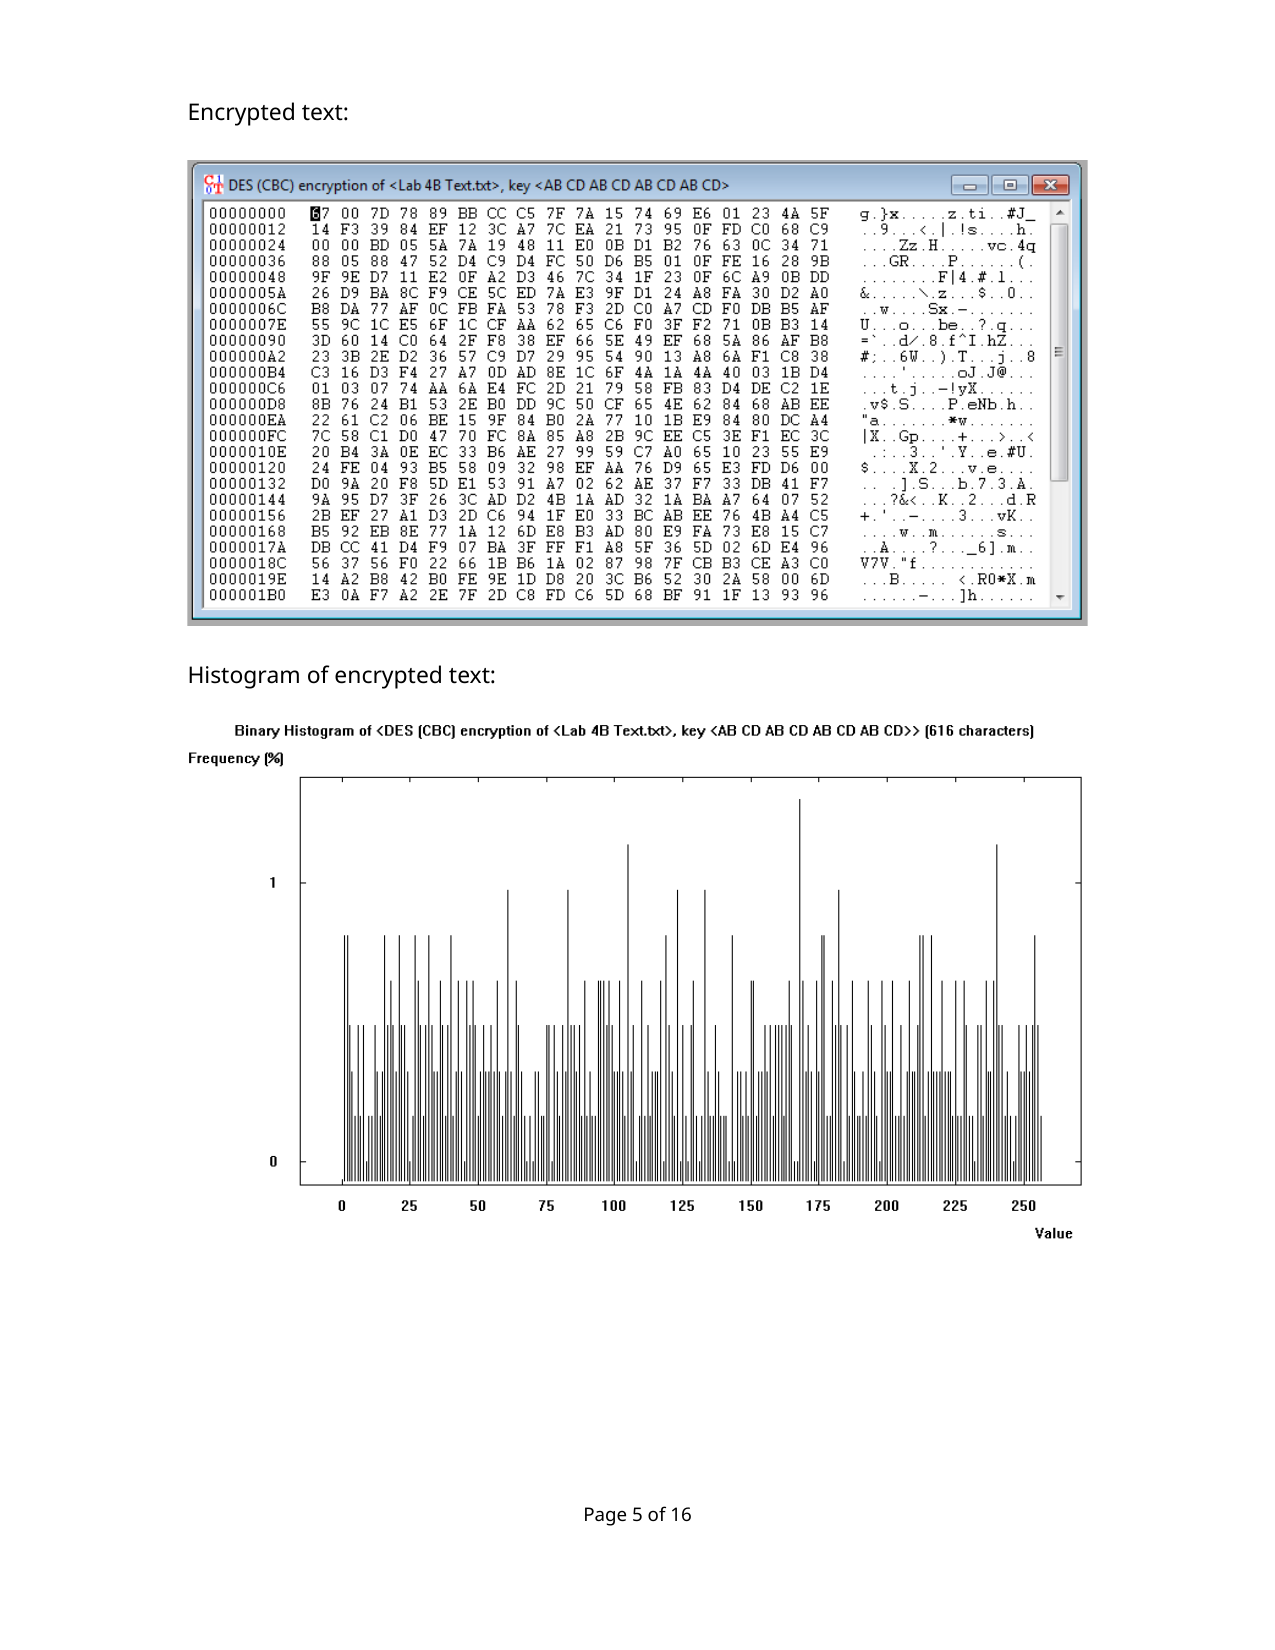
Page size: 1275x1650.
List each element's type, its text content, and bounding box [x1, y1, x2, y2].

text Histogram of encrypted text: [187, 659, 1087, 690]
text Encrypted text: [187, 96, 1087, 127]
picture [187, 160, 1088, 626]
picture [187, 723, 1088, 1250]
